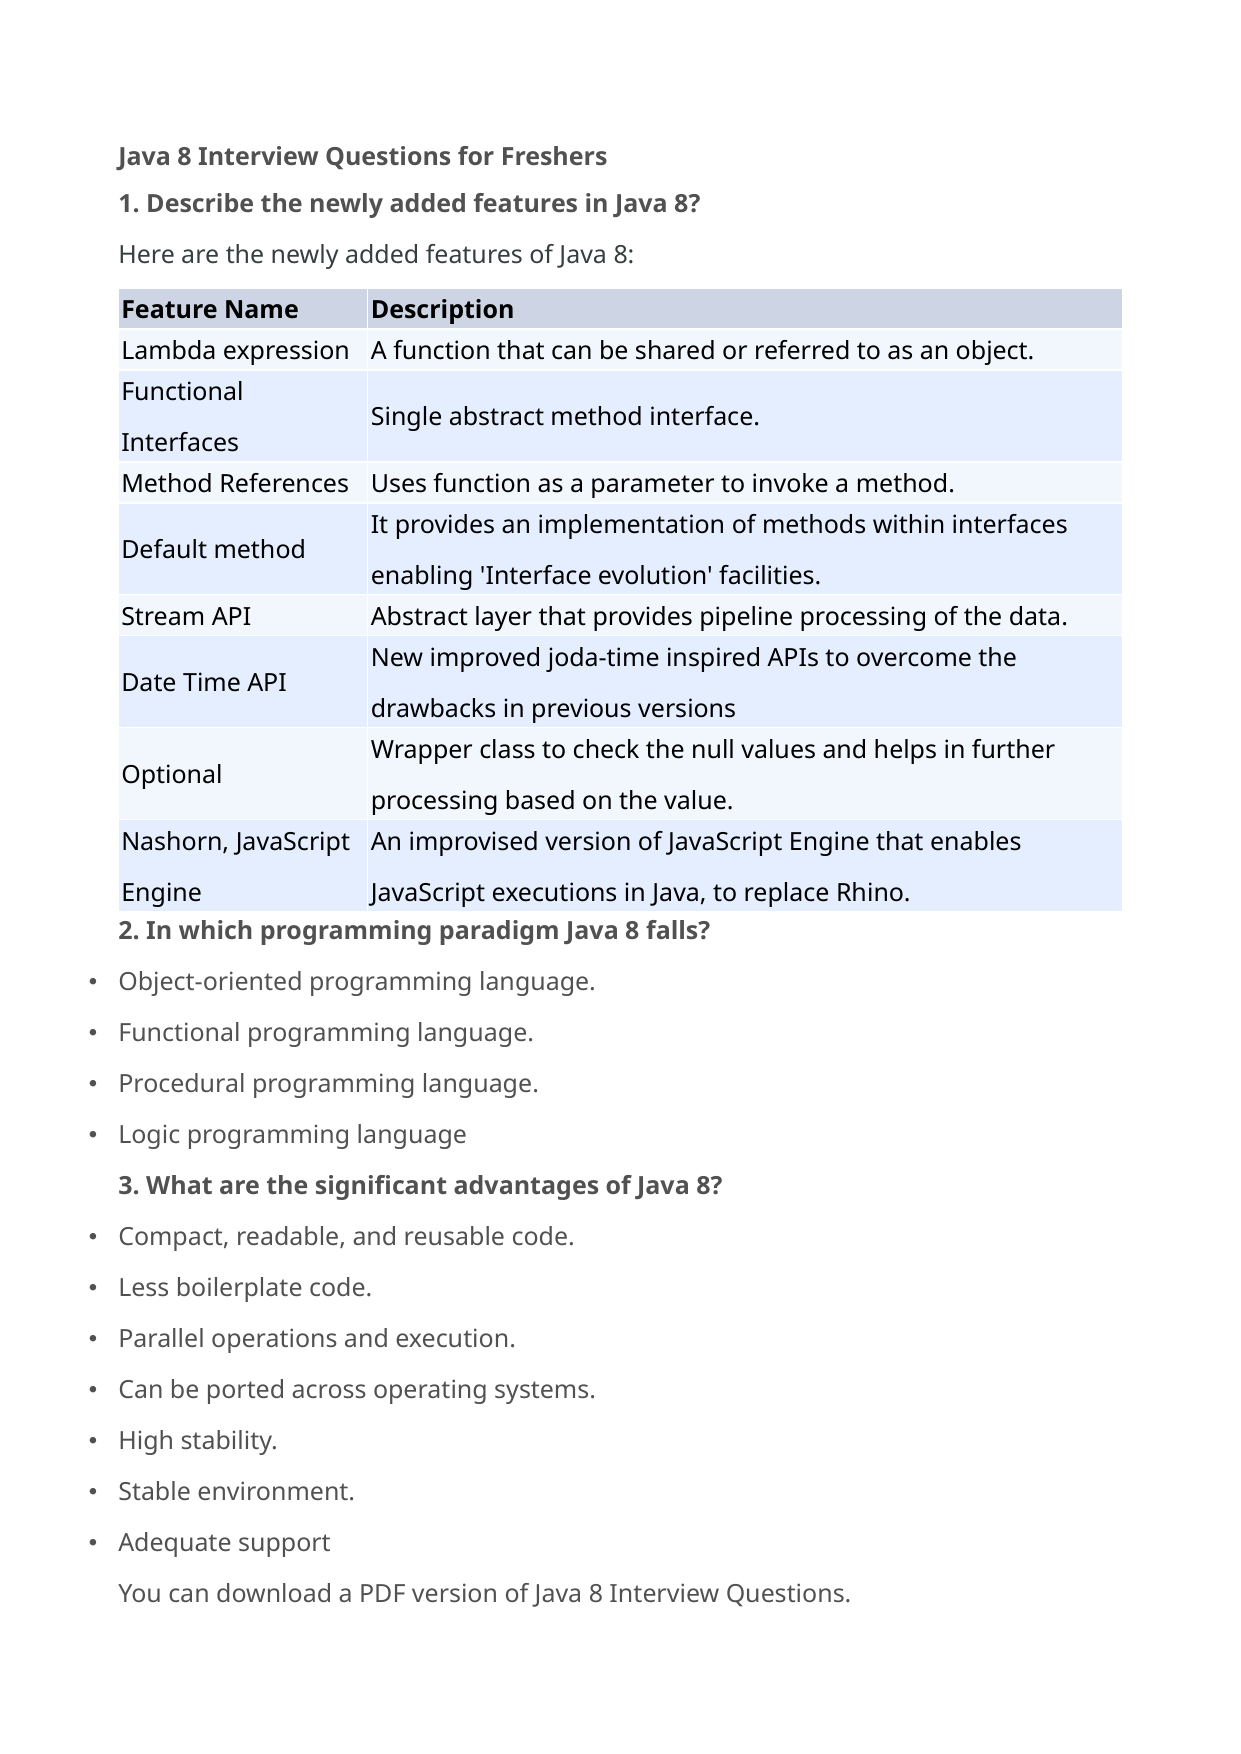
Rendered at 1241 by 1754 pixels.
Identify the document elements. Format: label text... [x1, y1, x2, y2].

table_cell Abstract layer that provides pipeline processing of the data. [368, 595, 1122, 635]
list Can be ported across operating systems. [118, 1372, 1122, 1406]
list Procedural programming language. [118, 1065, 1122, 1099]
table_cell Functional Interfaces [119, 371, 367, 461]
list Stable environment. [118, 1474, 1122, 1508]
list Less boilerplate code. [118, 1269, 1122, 1304]
list Adequate support [118, 1525, 1122, 1559]
table_cell A function that can be shared or referred to as an object. [368, 330, 1122, 369]
table_cell An improvised version of JavaScript Engine that enables JavaScript executions in Java, to replace Rhino. [368, 820, 1122, 911]
table_cell Wrapper class to check the null values and helps in further processing based on the value. [368, 728, 1122, 819]
table_cell New improved joda-time inspired APIs to overcome the drawbacks in previous versions [368, 636, 1122, 727]
table_cell Nashorn, JavaScript Engine [119, 820, 367, 911]
table_cell Default method [119, 504, 367, 594]
text You can download a PDF version of Java 8 Interview Questions. [118, 1576, 1122, 1610]
table_cell Uses function as a parameter to invoke a method. [368, 463, 1122, 502]
table_cell Stream API [119, 595, 367, 635]
subtitle 2. In which programming paradigm Java 8 falls? [118, 912, 1122, 946]
table_cell Method References [119, 463, 367, 502]
table_header Feature Name [119, 289, 367, 328]
list High stability. [118, 1423, 1122, 1457]
list Compact, readable, and reusable code. [118, 1218, 1122, 1253]
table_cell It provides an implementation of methods within interfaces enabling 'Interface evolution' facilities. [368, 504, 1122, 594]
table_cell Date Time API [119, 636, 367, 727]
list Functional programming language. [118, 1014, 1122, 1048]
subtitle Java 8 Interview Questions for Freshers [118, 139, 1122, 173]
table_header Description [368, 289, 1122, 328]
subtitle 1. Describe the newly added features in Java 8? [118, 186, 1122, 219]
text Here are the newly added features of Java 8: [118, 237, 1122, 271]
table_cell Lambda expression [119, 330, 367, 369]
table_cell Single abstract method interface. [368, 371, 1122, 461]
list Object-oriented programming language. [118, 963, 1122, 997]
list Parallel operations and execution. [118, 1321, 1122, 1355]
table_cell Optional [119, 728, 367, 819]
list Logic programming language [118, 1116, 1122, 1151]
subtitle 3. What are the significant advantages of Java 8? [118, 1167, 1122, 1202]
